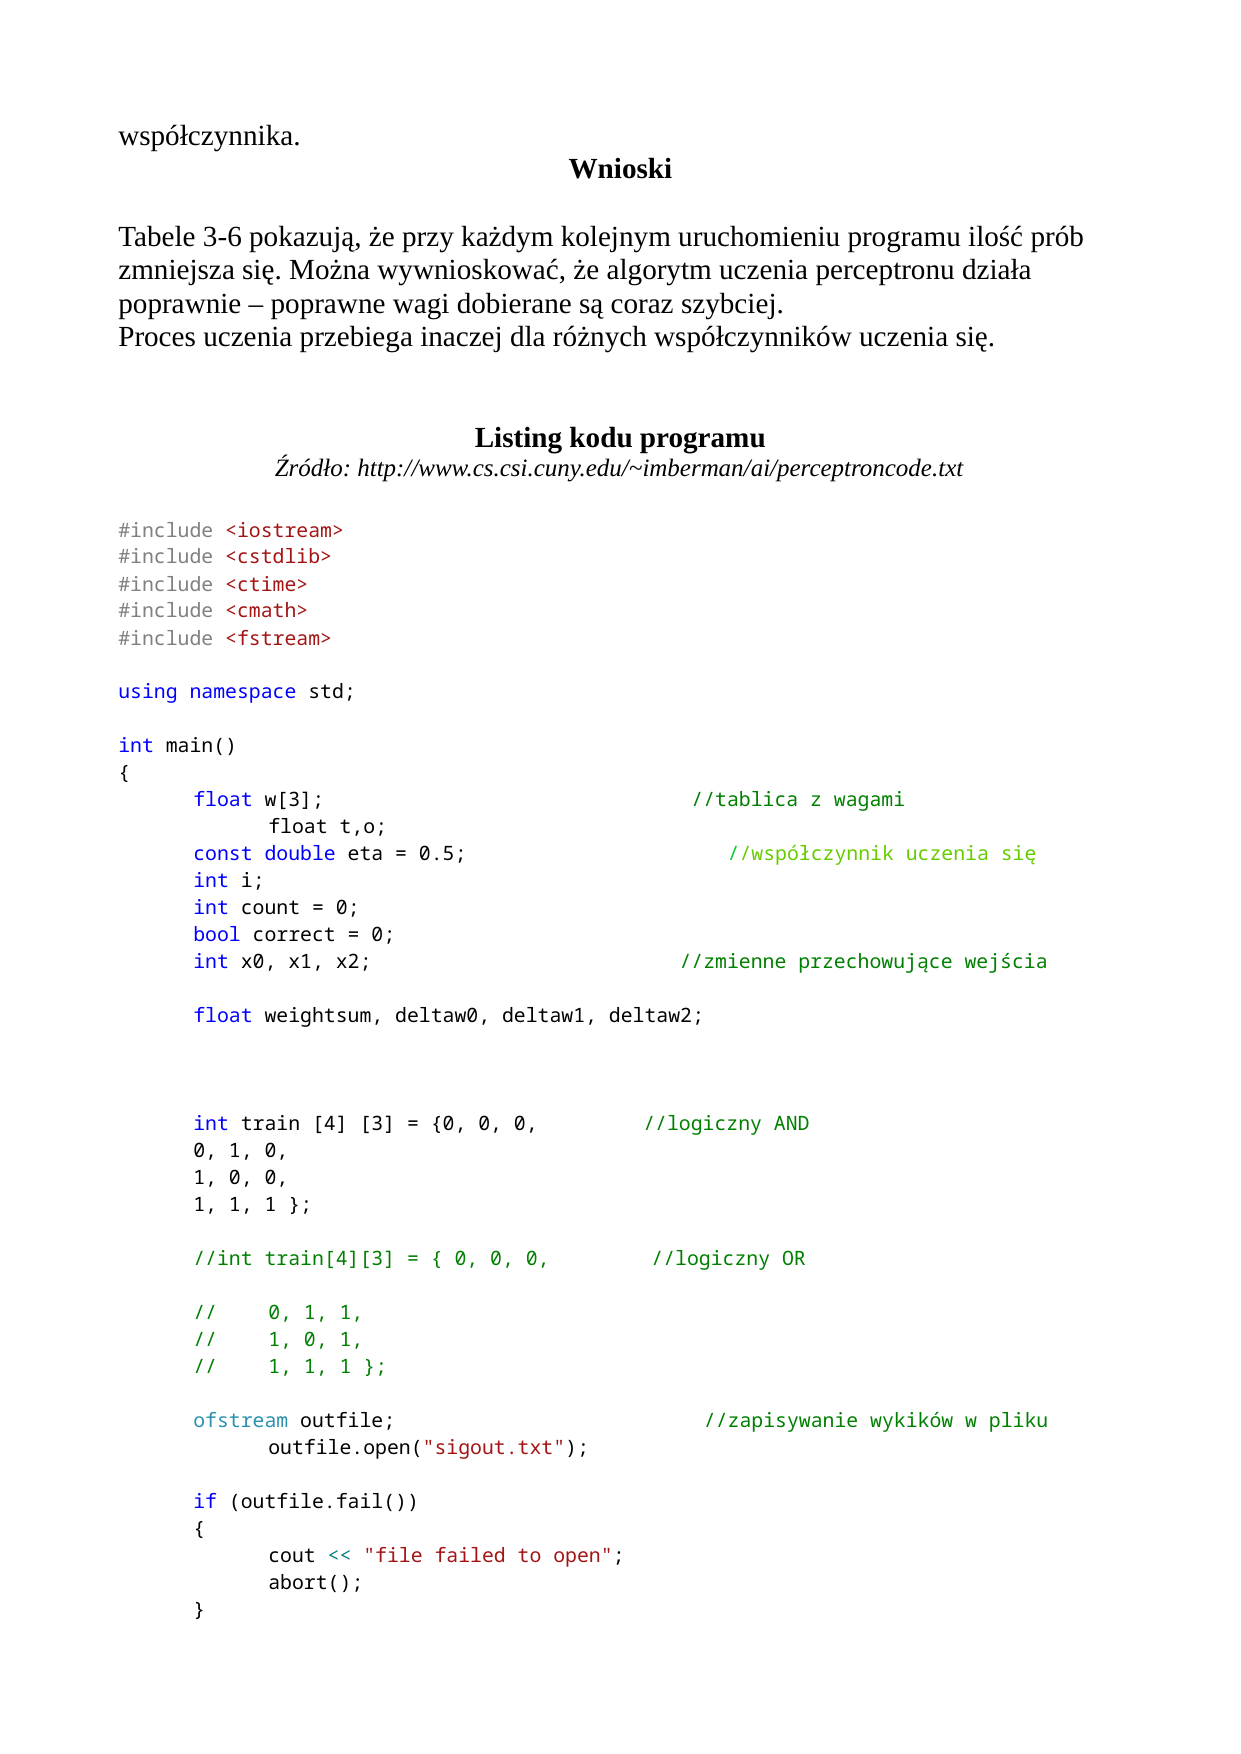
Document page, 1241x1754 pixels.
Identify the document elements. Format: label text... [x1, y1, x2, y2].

text Źródło: http://www.cs.csi.cuny.edu/~imberman/ai/perceptroncode.txt [118, 453, 1122, 482]
text // 0, 1, 1, [118, 1298, 1122, 1325]
text #include <cstdlib> [118, 543, 1122, 570]
text float w[3]; //tablica z wagami float t,o; [118, 786, 1122, 839]
text int train [4] [3] = {0, 0, 0, //logiczny AND [118, 1109, 1122, 1136]
text 1, 0, 0, [118, 1163, 1122, 1190]
text #include <fstream> [118, 624, 1122, 651]
text int x0, x1, x2; //zmienne przechowujące wejścia [118, 947, 1122, 1001]
text ofstream outfile; //zapisywanie wykików w pliku outfile.open("sigout.txt"); [118, 1406, 1122, 1460]
text abort(); [118, 1568, 1122, 1595]
text { [118, 1514, 1122, 1541]
text using namespace std; [118, 678, 1122, 705]
text cout << "file failed to open"; [118, 1541, 1122, 1568]
text #include <iostream> [118, 516, 1122, 543]
text } [118, 1595, 1122, 1622]
text #include <cmath> [118, 597, 1122, 624]
text const double eta = 0.5; //współczynnik uczenia się [118, 839, 1122, 867]
text { [118, 759, 1122, 786]
text //int train[4][3] = { 0, 0, 0, //logiczny OR [118, 1244, 1122, 1298]
text float weightsum, deltaw0, deltaw1, deltaw2; [118, 1001, 1122, 1028]
text Wnioski [118, 152, 1122, 219]
text // 1, 1, 1 }; [118, 1352, 1122, 1379]
text int count = 0; [118, 893, 1122, 921]
text bool correct = 0; [118, 921, 1122, 947]
text #include <ctime> [118, 570, 1122, 597]
text Listing kodu programu [118, 420, 1122, 453]
text 1, 1, 1 }; [118, 1190, 1122, 1217]
text int i; [118, 867, 1122, 893]
text int main() [118, 732, 1122, 759]
text współczynnika. [118, 118, 1122, 152]
text // 1, 0, 1, [118, 1325, 1122, 1352]
text if (outfile.fail()) [118, 1487, 1122, 1514]
text Tabele 3-6 pokazują, że przy każdym kolejnym uruchomieniu programu ilość prób zmniejsza się. Można wywnioskować, że algorytm uczenia perceptronu działa poprawnie – poprawne wagi dobierane są coraz szybciej. Proces uczenia przebiega inaczej dla różnych współczynników uczenia się. [118, 219, 1122, 353]
text 0, 1, 0, [118, 1136, 1122, 1163]
